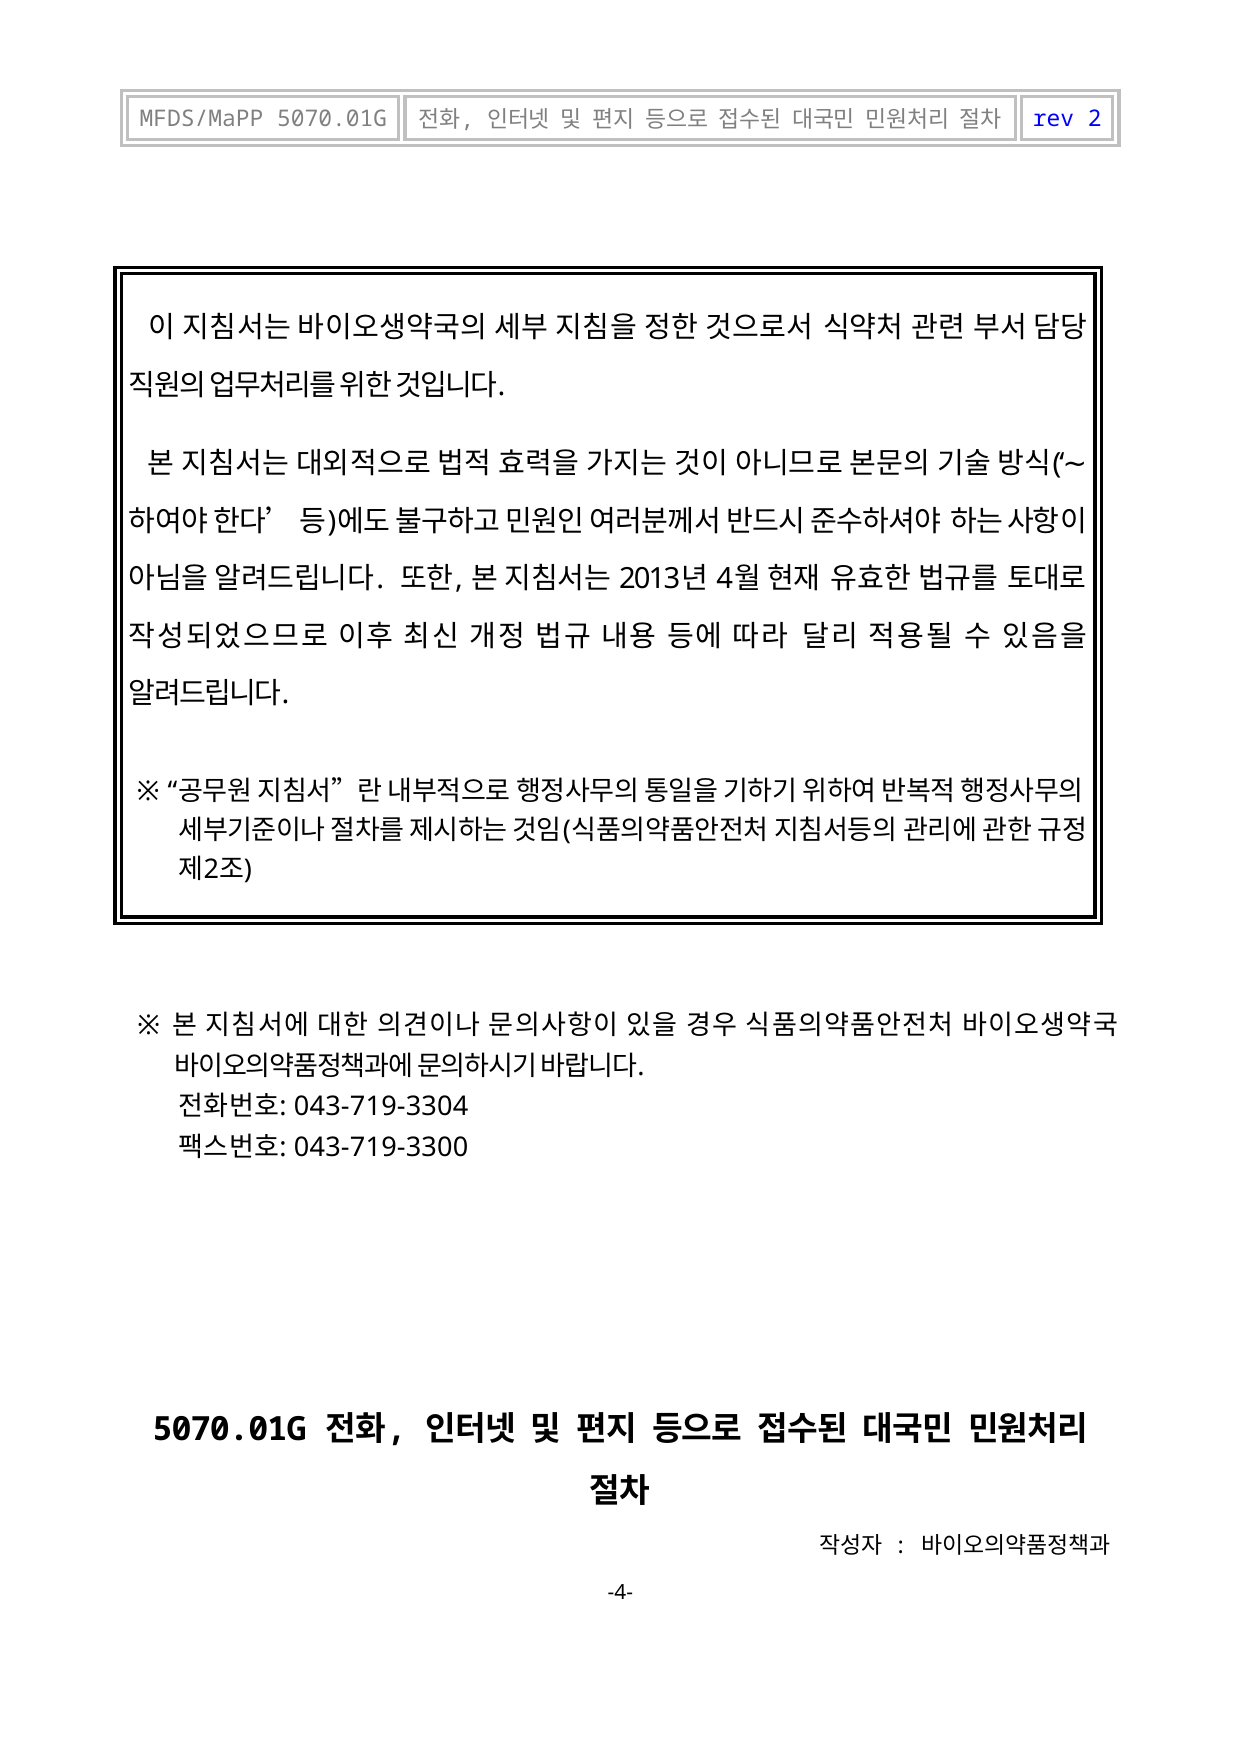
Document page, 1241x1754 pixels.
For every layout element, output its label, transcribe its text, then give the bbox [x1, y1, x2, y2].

text 작성자 : 바이오의약품정책과 [118, 1527, 1122, 1560]
table_header 이 지침서는 바이오생약국의 세부 지침을 정한 것으로서 식약처 관련 부서 담당 직원의 업무처리를 위한 것입니다. 본 지침서는 대외적으로 법적 효력을 가지는 것이 아니므로 본문의 기술방식(‘∼하여야 한다’ 등)에도 불구하고 민원인 여러분께서 반드시 준수하셔야 하는 사항이 아님을 알려드립니다. 또한, 본 지침서는 2013년 4월 현재 유효한 법규를 토대로 작성되었으므로 이후 최신 개정 법규 내용 등에 따라 달리 적용될 수 있음을 알려드립니다. ※ “공무원 지침서”란 내부적으로 행정사무의 통일을 기하기 위하여 반복적 행정사무의 세부기준이나 절차를 제시하는 것임(식품의약품안전처 지침서등의 관리에 관한 규정 제2조) [118, 269, 1098, 915]
text 5070.01G 전화, 인터넷 및 편지 등으로 접수된 대국민 민원처리 절차 [118, 1401, 1122, 1512]
text 전화번호: 043-719-3304 [179, 1084, 1122, 1124]
text ※ 본 지침서에 대한 의견이나 문의사항이 있을 경우 식품의약품안전처 바이오생약국 바이오의약품정책과에 문의하시기 바랍니다. [137, 1003, 1122, 1083]
text 팩스번호: 043-719-3300 [179, 1125, 1122, 1164]
